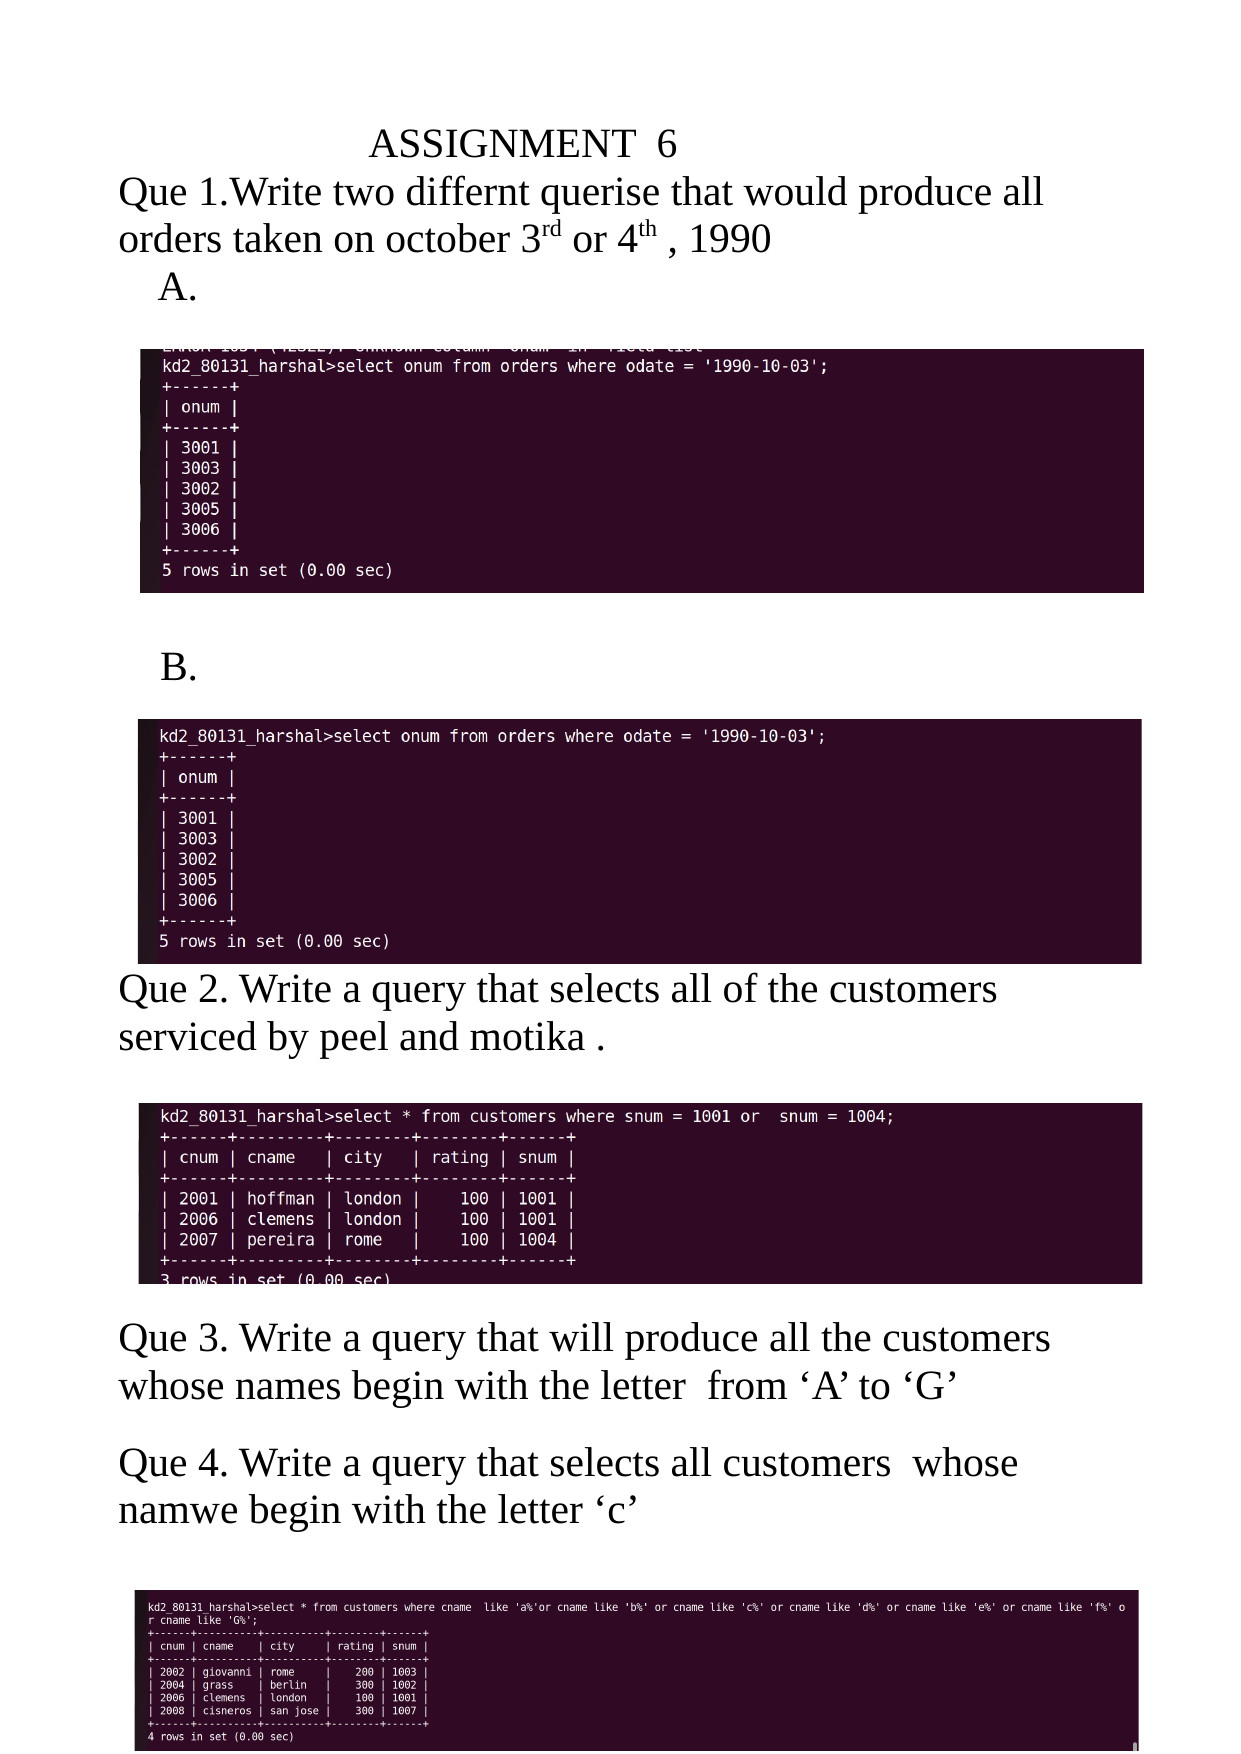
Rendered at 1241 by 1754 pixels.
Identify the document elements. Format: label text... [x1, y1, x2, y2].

text A. [118, 262, 1122, 310]
text Que 2. Write a query that selects all of the customers serviced by peel and motika . [118, 718, 1122, 1059]
text ASSIGNMENT 6 [118, 118, 1122, 166]
picture [138, 1103, 1143, 1284]
text Que 4. Write a query that selects all customers whose namwe begin with the letter ‘c’ [118, 1437, 1122, 1533]
text Que 1.Write two differnt querise that would produce all orders taken on october 3rd or 4th , 1990 [118, 166, 1122, 262]
picture [134, 1590, 1139, 1751]
text B. [118, 641, 1122, 689]
text Que 3. Write a query that will produce all the customers whose names begin with the letter from ‘A’ to ‘G’ [118, 1312, 1122, 1408]
picture [140, 349, 1144, 593]
picture [137, 719, 1142, 964]
